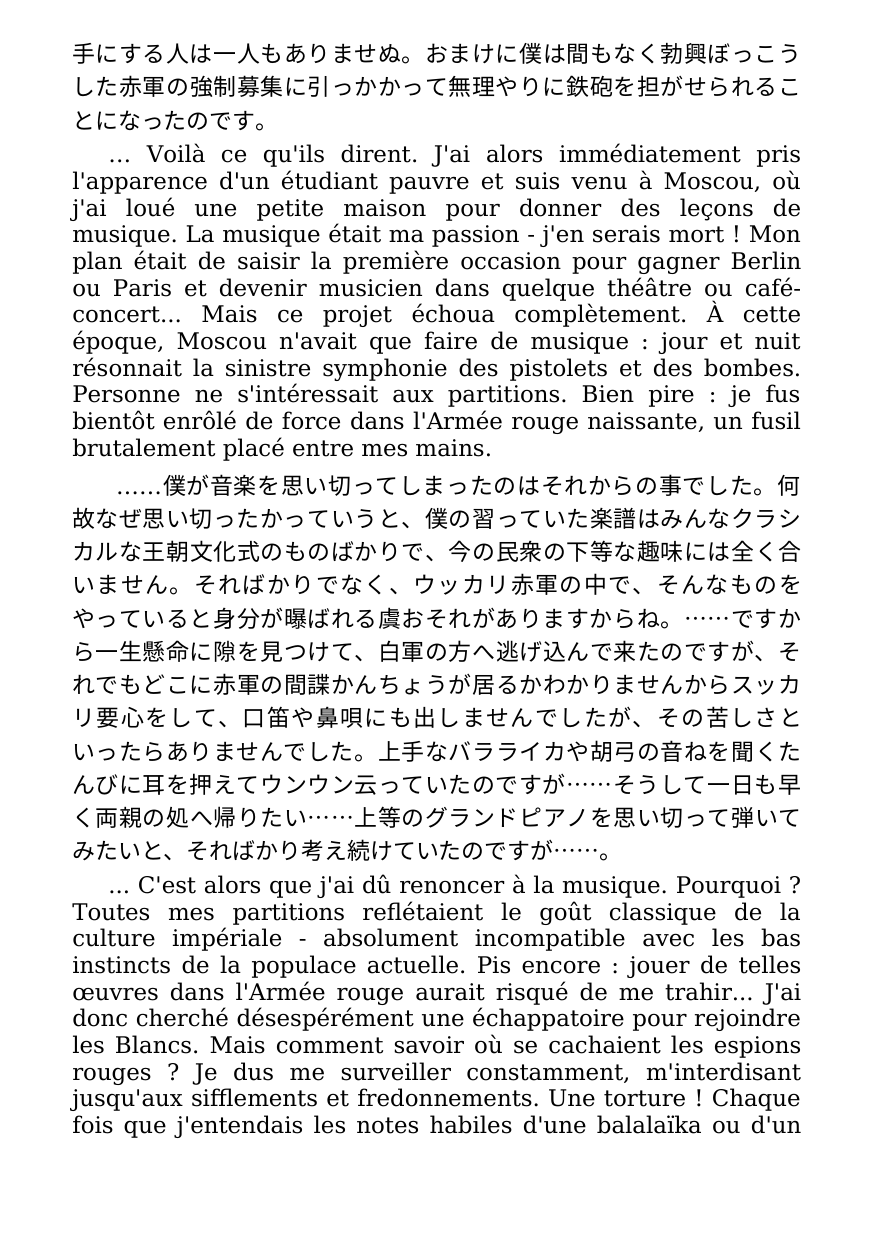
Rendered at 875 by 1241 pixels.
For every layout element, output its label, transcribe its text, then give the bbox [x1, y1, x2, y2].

text … Voilà ce qu'ils dirent. J'ai alors immédiatement pris l'apparence d'un étudiant pauvre et suis venu à Moscou, où j'ai loué une petite maison pour donner des leçons de musique. La musique était ma passion - j'en serais mort ! Mon plan était de saisir la première occasion pour gagner Berlin ou Paris et devenir musicien dans quelque théâtre ou café-concert... Mais ce projet échoua complètement. À cette époque, Moscou n'avait que faire de musique : jour et nuit résonnait la sinistre symphonie des pistolets et des bombes. Personne ne s'intéressait aux partitions. Bien pire : je fus bientôt enrôlé de force dans l'Armée rouge naissante, un fusil brutalement placé entre mes mains. [72, 142, 802, 462]
text 手にする人は一人もありませぬ。おまけに僕は間もなく勃興ぼっこうした赤軍の強制募集に引っかかって無理やりに鉄砲を担がせられることになったのです。 [72, 36, 802, 136]
text ... C'est alors que j'ai dû renoncer à la musique. Pourquoi ? Toutes mes partitions reflétaient le goût classique de la culture impériale - absolument incompatible avec les bas instincts de la populace actuelle. Pis encore : jouer de telles œuvres dans l'Armée rouge aurait risqué de me trahir... J'ai donc cherché désespérément une échappatoire pour rejoindre les Blancs. Mais comment savoir où se cachaient les espions rouges ? Je dus me surveiller constamment, m'interdisant jusqu'aux sifflements et fredonnements. Une torture ! Chaque fois que j'entendais les notes habiles d'une balalaïka ou d'un [72, 872, 802, 1139]
text ……僕が音楽を思い切ってしまったのはそれからの事でした。何故なぜ思い切ったかっていうと、僕の習っていた楽譜はみんなクラシカルな王朝文化式のものばかりで、今の民衆の下等な趣味には全く合いません。そればかりでなく、ウッカリ赤軍の中で、そんなものをやっていると身分が曝ばれる虞おそれがありますからね。……ですから一生懸命に隙を見つけて、白軍の方へ逃げ込んで来たのですが、それでもどこに赤軍の間諜かんちょうが居るかわかりませんからスッカリ要心をして、口笛や鼻唄にも出しませんでしたが、その苦しさといったらありませんでした。上手なバラライカや胡弓の音ねを聞くたんびに耳を押えてウンウン云っていたのですが……そうして一日も早く両親の処へ帰りたい……上等のグランドピアノを思い切って弾いてみたいと、そればかり考え続けていたのですが……。 [72, 468, 802, 866]
